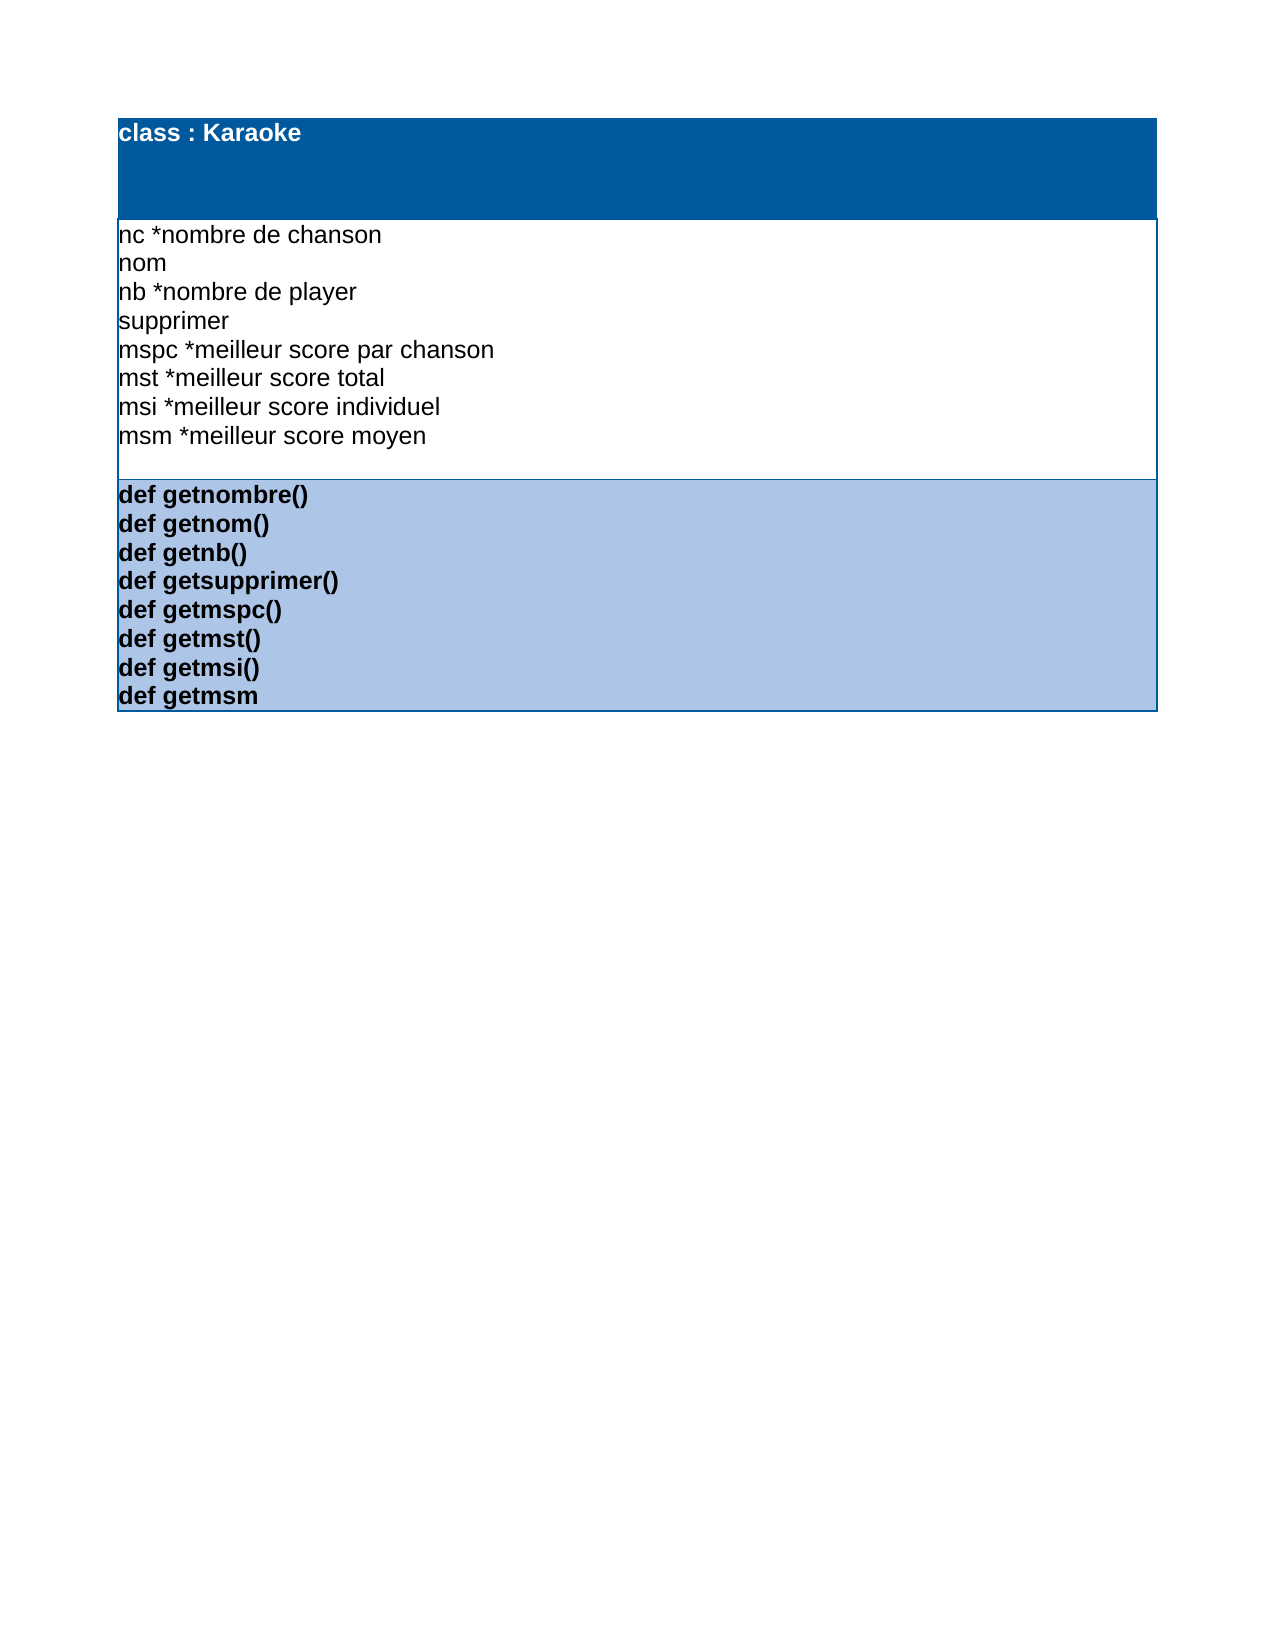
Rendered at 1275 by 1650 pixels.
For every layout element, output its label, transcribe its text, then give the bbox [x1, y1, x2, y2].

table_cell nc *nombre de chanson nom nb *nombre de player supprimer mspc *meilleur score par chanson mst *meilleur score total msi *meilleur score individuel msm *meilleur score moyen [119, 220, 1156, 478]
table_header class : Karaoke [118, 118, 1157, 218]
table_cell def getnombre() def getnom() def getnb() def getsupprimer() def getmspc() def getmst() def getmsi() def getmsm [119, 480, 1156, 710]
